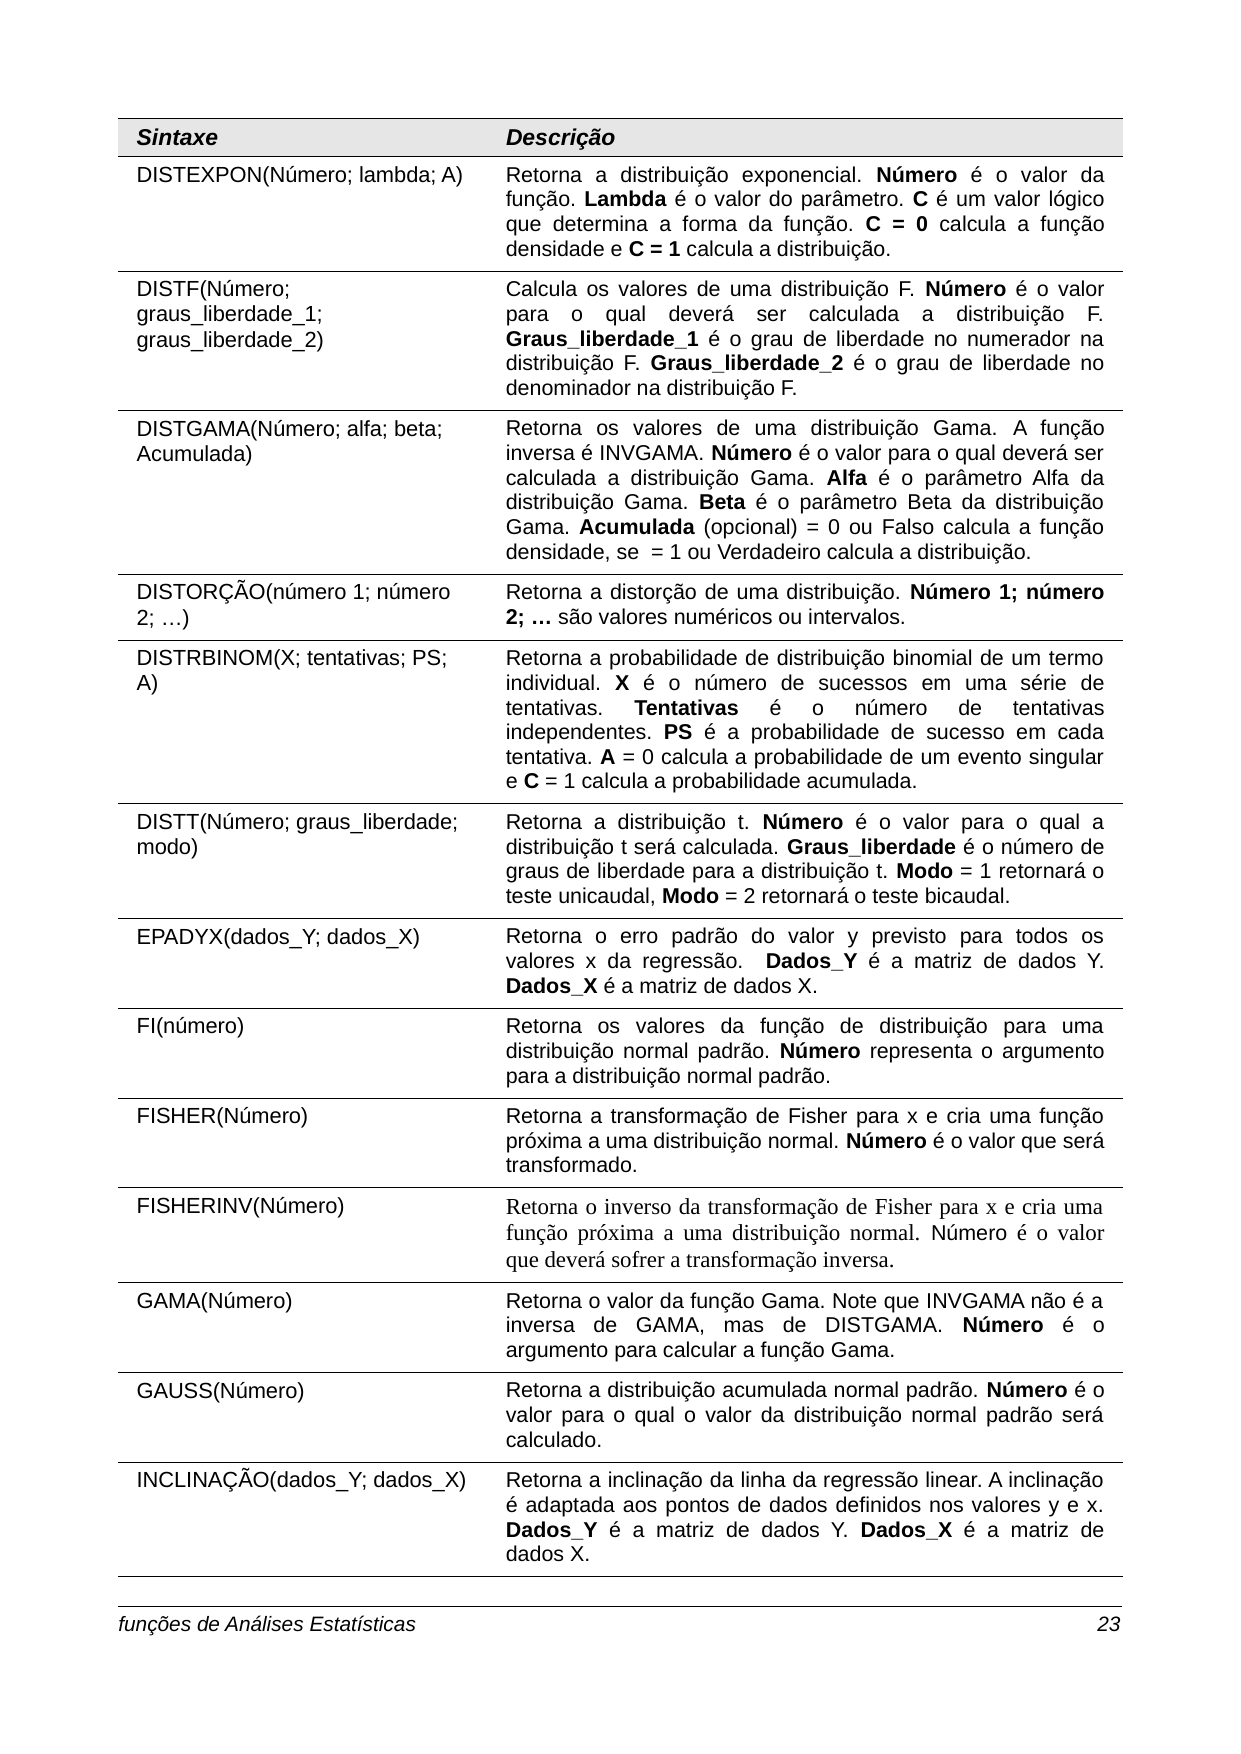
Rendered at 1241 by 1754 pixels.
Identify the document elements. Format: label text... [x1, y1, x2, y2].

table_cell Retorna a distribuição exponencial. Número é o valor da função. Lambda é o valor do parâmetro. C é um valor lógico que determina a forma da função. C = 0 calcula a função densidade e C = 1 calcula a distribuição. [488, 157, 1123, 271]
table_cell Retorna o valor da função Gama. Note que INVGAMA não é a inversa de GAMA, mas de DISTGAMA. Número é o argumento para calcular a função Gama. [488, 1283, 1123, 1372]
table_cell INCLINAÇÃO(dados_Y; dados_X) [118, 1463, 487, 1576]
table_cell Retorna os valores da função de distribuição para uma distribuição normal padrão. Número representa o argumento para a distribuição normal padrão. [488, 1009, 1123, 1097]
table_cell Retorna a transformação de Fisher para x e cria uma função próxima a uma distribuição normal. Número é o valor que será transformado. [488, 1099, 1123, 1187]
table_cell DISTRBINOM(X; tentativas; PS; A) [118, 641, 487, 803]
table_cell DISTGAMA(Número; alfa; beta; Acumulada) [118, 411, 487, 573]
table_cell Calcula os valores de uma distribuição F. Número é o valor para o qual deverá ser calculada a distribuição F. Graus_liberdade_1 é o grau de liberdade no numerador na distribuição F. Graus_liberdade_2 é o grau de liberdade no denominador na distribuição F. [488, 272, 1123, 410]
table_cell GAMA(Número) [118, 1283, 487, 1372]
table_cell Retorna a distribuição t. Número é o valor para o qual a distribuição t será calculada. Graus_liberdade é o número de graus de liberdade para a distribuição t. Modo = 1 retornará o teste unicaudal, Modo = 2 retornará o teste bicaudal. [488, 804, 1123, 918]
table_cell Retorna os valores de uma distribuição Gama. A função inversa é INVGAMA. Número é o valor para o qual deverá ser calculada a distribuição Gama. Alfa é o parâmetro Alfa da distribuição Gama. Beta é o parâmetro Beta da distribuição Gama. Acumulada (opcional) = 0 ou Falso calcula a função densidade, se = 1 ou Verdadeiro calcula a distribuição. [488, 411, 1123, 573]
table_cell FISHERINV(Número) [118, 1188, 487, 1282]
table_cell Retorna a inclinação da linha da regressão linear. A inclinação é adaptada aos pontos de dados definidos nos valores y e x. Dados_Y é a matriz de dados Y. Dados_X é a matriz de dados X. [488, 1463, 1123, 1576]
table_cell Retorna o inverso da transformação de Fisher para x e cria uma função próxima a uma distribuição normal. Número é o valor que deverá sofrer a transformação inversa. [488, 1188, 1123, 1282]
table_cell Retorna a distribuição acumulada normal padrão. Número é o valor para o qual o valor da distribuição normal padrão será calculado. [488, 1373, 1123, 1462]
table_cell Retorna a distorção de uma distribuição. Número 1; número 2; … são valores numéricos ou intervalos. [488, 575, 1123, 639]
table_cell FISHER(Número) [118, 1099, 487, 1187]
table_header Sintaxe [118, 119, 487, 156]
table_cell Retorna a probabilidade de distribuição binomial de um termo individual. X é o número de sucessos em uma série de tentativas. Tentativas é o número de tentativas independentes. PS é a probabilidade de sucesso em cada tentativa. A = 0 calcula a probabilidade de um evento singular e C = 1 calcula a probabilidade acumulada. [488, 641, 1123, 803]
table_cell EPADYX(dados_Y; dados_X) [118, 919, 487, 1008]
table_cell DISTF(Número; graus_liberdade_1; graus_liberdade_2) [118, 272, 487, 410]
table_cell DISTT(Número; graus_liberdade; modo) [118, 804, 487, 918]
table_cell FI(número) [118, 1009, 487, 1097]
table_cell DISTORÇÃO(número 1; número 2; …) [118, 575, 487, 639]
table_cell GAUSS(Número) [118, 1373, 487, 1462]
table_header Descrição [488, 119, 1123, 156]
table_cell DISTEXPON(Número; lambda; A) [118, 157, 487, 271]
table_cell Retorna o erro padrão do valor y previsto para todos os valores x da regressão. Dados_Y é a matriz de dados Y. Dados_X é a matriz de dados X. [488, 919, 1123, 1008]
